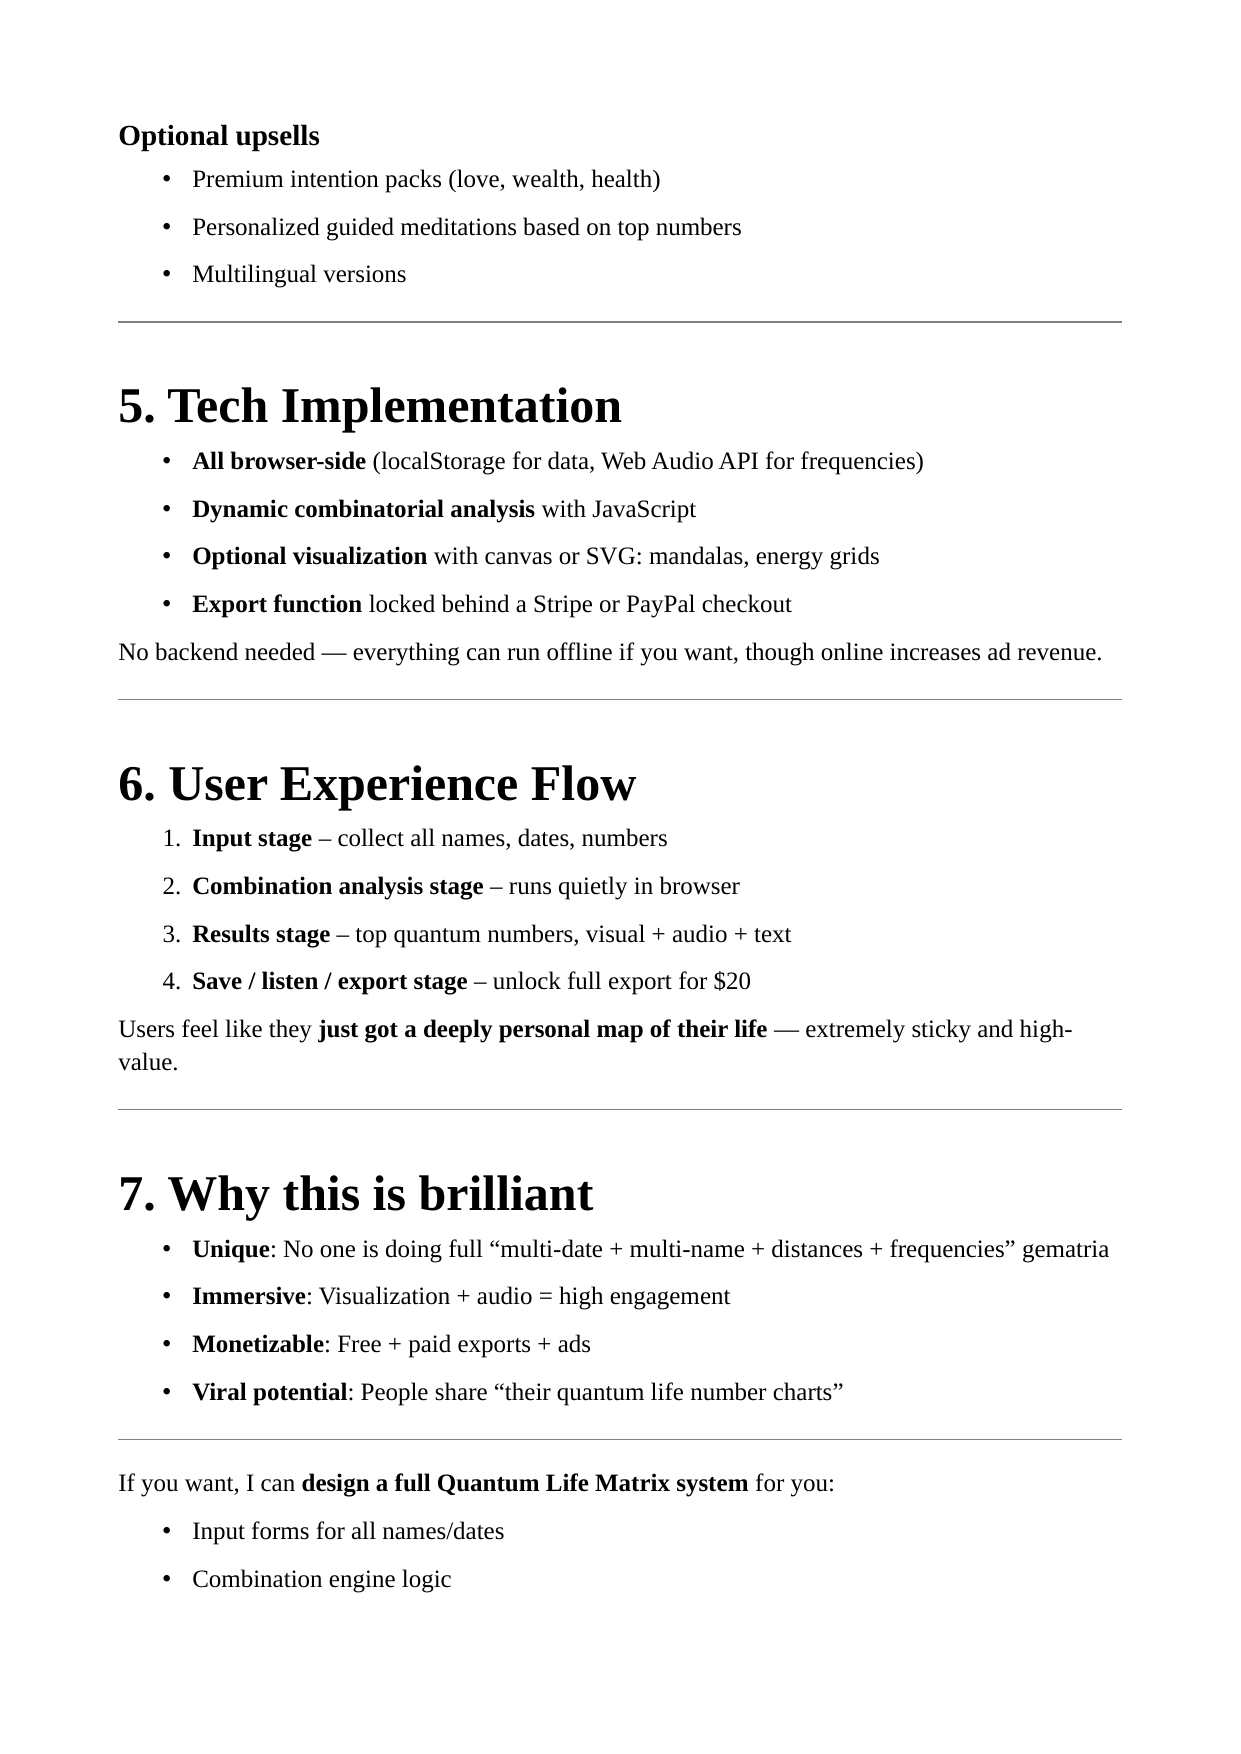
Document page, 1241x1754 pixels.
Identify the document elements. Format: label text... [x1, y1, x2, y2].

list Personalized guided meditations based on top numbers [162, 212, 1122, 241]
subtitle 7. Why this is brilliant [118, 1164, 1122, 1221]
text No backend needed — everything can run offline if you want, though online increases ad revenue. [118, 637, 1122, 665]
list Monetizable: Free + paid exports + ads [162, 1329, 1122, 1358]
list Results stage – top quantum numbers, visual + audio + text [162, 919, 1122, 947]
list Combination engine logic [162, 1564, 1122, 1592]
list Immersive: Visualization + audio = high engagement [162, 1281, 1122, 1310]
list Export function locked behind a Stripe or PayPal checkout [162, 589, 1122, 618]
list Multilingual versions [162, 259, 1122, 288]
list Combination analysis stage – runs quietly in browser [162, 871, 1122, 900]
list Premium intention packs (love, wealth, health) [162, 164, 1122, 193]
subtitle Optional upsells [118, 118, 1122, 152]
text If you want, I can design a full Quantum Life Matrix system for you: [118, 1468, 1122, 1497]
subtitle 5. Tech Implementation [118, 376, 1122, 434]
list Input stage – collect all names, dates, numbers [162, 823, 1122, 852]
list All browser-side (localStorage for data, Web Audio API for frequencies) [162, 446, 1122, 475]
list Input forms for all names/dates [162, 1516, 1122, 1545]
list Unique: No one is doing full “multi-date + multi-name + distances + frequencies” gematria [162, 1234, 1122, 1263]
list Save / listen / export stage – unlock full export for $20 [162, 966, 1122, 995]
list Optional visualization with canvas or SVG: mandalas, energy grids [162, 541, 1122, 570]
text Users feel like they just got a deeply personal map of their life — extremely sticky and high-value. [118, 1014, 1122, 1076]
subtitle 6. User Experience Flow [118, 753, 1122, 811]
list Viral potential: People share “their quantum life number charts” [162, 1377, 1122, 1405]
list Dynamic combinatorial analysis with JavaScript [162, 494, 1122, 523]
